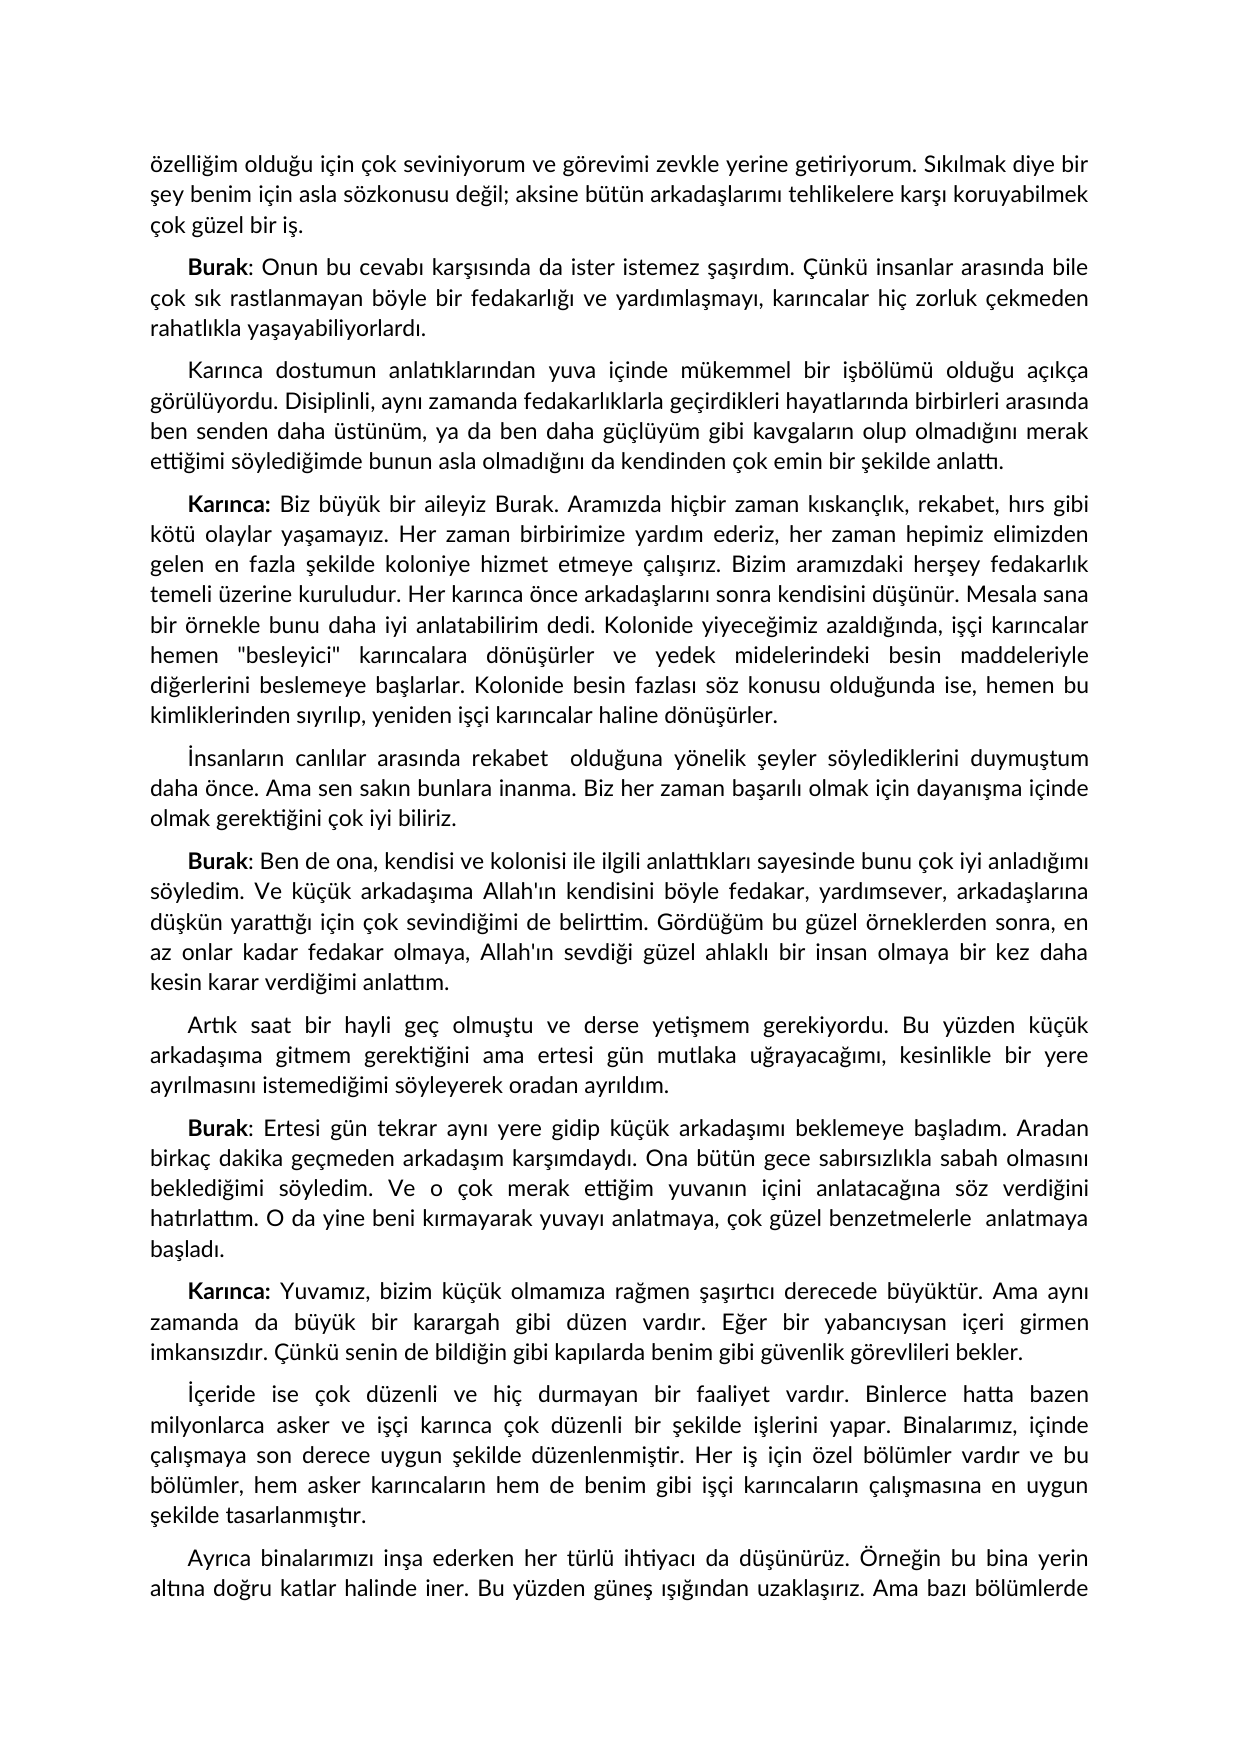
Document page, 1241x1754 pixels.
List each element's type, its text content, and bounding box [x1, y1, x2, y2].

text Karınca: Yuvamız, bizim küçük olmamıza rağmen şaşırtıcı derecede büyüktür. Ama aynı zamanda da büyük bir karargah gibi düzen vardır. Eğer bir yabancıysan içeri girmen imkansızdır. Çünkü senin de bildiğin gibi kapılarda benim gibi güvenlik görevlileri bekler. [150, 1277, 1090, 1365]
text Burak: Ben de ona, kendisi ve kolonisi ile ilgili anlattıkları sayesinde bunu çok iyi anladığımı söyledim. Ve küçük arkadaşıma Allah'ın kendisini böyle fedakar, yardımsever, arkadaşlarına düşkün yarattığı için çok sevindiğimi de belirttim. Gördüğüm bu güzel örneklerden sonra, en az onlar kadar fedakar olmaya, Allah'ın sevdiği güzel ahlaklı bir insan olmaya bir kez daha kesin karar verdiğimi anlattım. [150, 847, 1090, 995]
text İnsanların canlılar arasında rekabet olduğuna yönelik şeyler söylediklerini duymuştum daha önce. Ama sen sakın bunlara inanma. Biz her zaman başarılı olmak için dayanışma içinde olmak gerektiğini çok iyi biliriz. [150, 744, 1090, 832]
text Burak: Ertesi gün tekrar aynı yere gidip küçük arkadaşımı beklemeye başladım. Aradan birkaç dakika geçmeden arkadaşım karşımdaydı. Ona bütün gece sabırsızlıkla sabah olmasını beklediğimi söyledim. Ve o çok merak ettiğim yuvanın içini anlatacağına söz verdiğini hatırlattım. O da yine beni kırmayarak yuvayı anlatmaya, çok güzel benzetmelerle anlatmaya başladı. [150, 1113, 1090, 1262]
text Ayrıca binalarımızı inşa ederken her türlü ihtiyacı da düşünürüz. Örneğin bu bina yerin altına doğru katlar halinde iner. Bu yüzden güneş ışığından uzaklaşırız. Ama bazı bölümlerde [150, 1544, 1090, 1601]
text Karınca dostumun anlatıklarından yuva içinde mükemmel bir işbölümü olduğu açıkça görülüyordu. Disiplinli, aynı zamanda fedakarlıklarla geçirdikleri hayatlarında birbirleri arasında ben senden daha üstünüm, ya da ben daha güçlüyüm gibi kavgaların olup olmadığını merak ettiğimi söylediğimde bunun asla olmadığını da kendinden çok emin bir şekilde anlattı. [150, 356, 1090, 474]
text Karınca: Biz büyük bir aileyiz Burak. Aramızda hiçbir zaman kıskançlık, rekabet, hırs gibi kötü olaylar yaşamayız. Her zaman birbirimize yardım ederiz, her zaman hepimiz elimizden gelen en fazla şekilde koloniye hizmet etmeye çalışırız. Bizim aramızdaki herşey fedakarlık temeli üzerine kuruludur. Her karınca önce arkadaşlarını sonra kendisini düşünür. Mesala sana bir örnekle bunu daha iyi anlatabilirim dedi. Kolonide yiyeceğimiz azaldığında, işçi karıncalar hemen "besleyici" karıncalara dönüşürler ve yedek midelerindeki besin maddeleriyle diğerlerini beslemeye başlarlar. Kolonide besin fazlası söz konusu olduğunda ise, hemen bu kimliklerinden sıyrılıp, yeniden işçi karıncalar haline dönüşürler. [150, 489, 1090, 728]
text Artık saat bir hayli geç olmuştu ve derse yetişmem gerekiyordu. Bu yüzden küçük arkadaşıma gitmem gerektiğini ama ertesi gün mutlaka uğrayacağımı, kesinlikle bir yere ayrılmasını istemediğimi söyleyerek oradan ayrıldım. [150, 1010, 1090, 1098]
text İçeride ise çok düzenli ve hiç durmayan bir faaliyet vardır. Binlerce hatta bazen milyonlarca asker ve işçi karınca çok düzenli bir şekilde işlerini yapar. Binalarımız, içinde çalışmaya son derece uygun şekilde düzenlenmiştir. Her iş için özel bölümler vardır ve bu bölümler, hem asker karıncaların hem de benim gibi işçi karıncaların çalışmasına en uygun şekilde tasarlanmıştır. [150, 1380, 1090, 1528]
text Burak: Onun bu cevabı karşısında da ister istemez şaşırdım. Çünkü insanlar arasında bile çok sık rastlanmayan böyle bir fedakarlığı ve yardımlaşmayı, karıncalar hiç zorluk çekmeden rahatlıkla yaşayabiliyorlardı. [150, 253, 1090, 341]
text özelliğim olduğu için çok seviniyorum ve görevimi zevkle yerine getiriyorum. Sıkılmak diye bir şey benim için asla sözkonusu değil; aksine bütün arkadaşlarımı tehlikelere karşı koruyabilmek çok güzel bir iş. [150, 150, 1090, 238]
